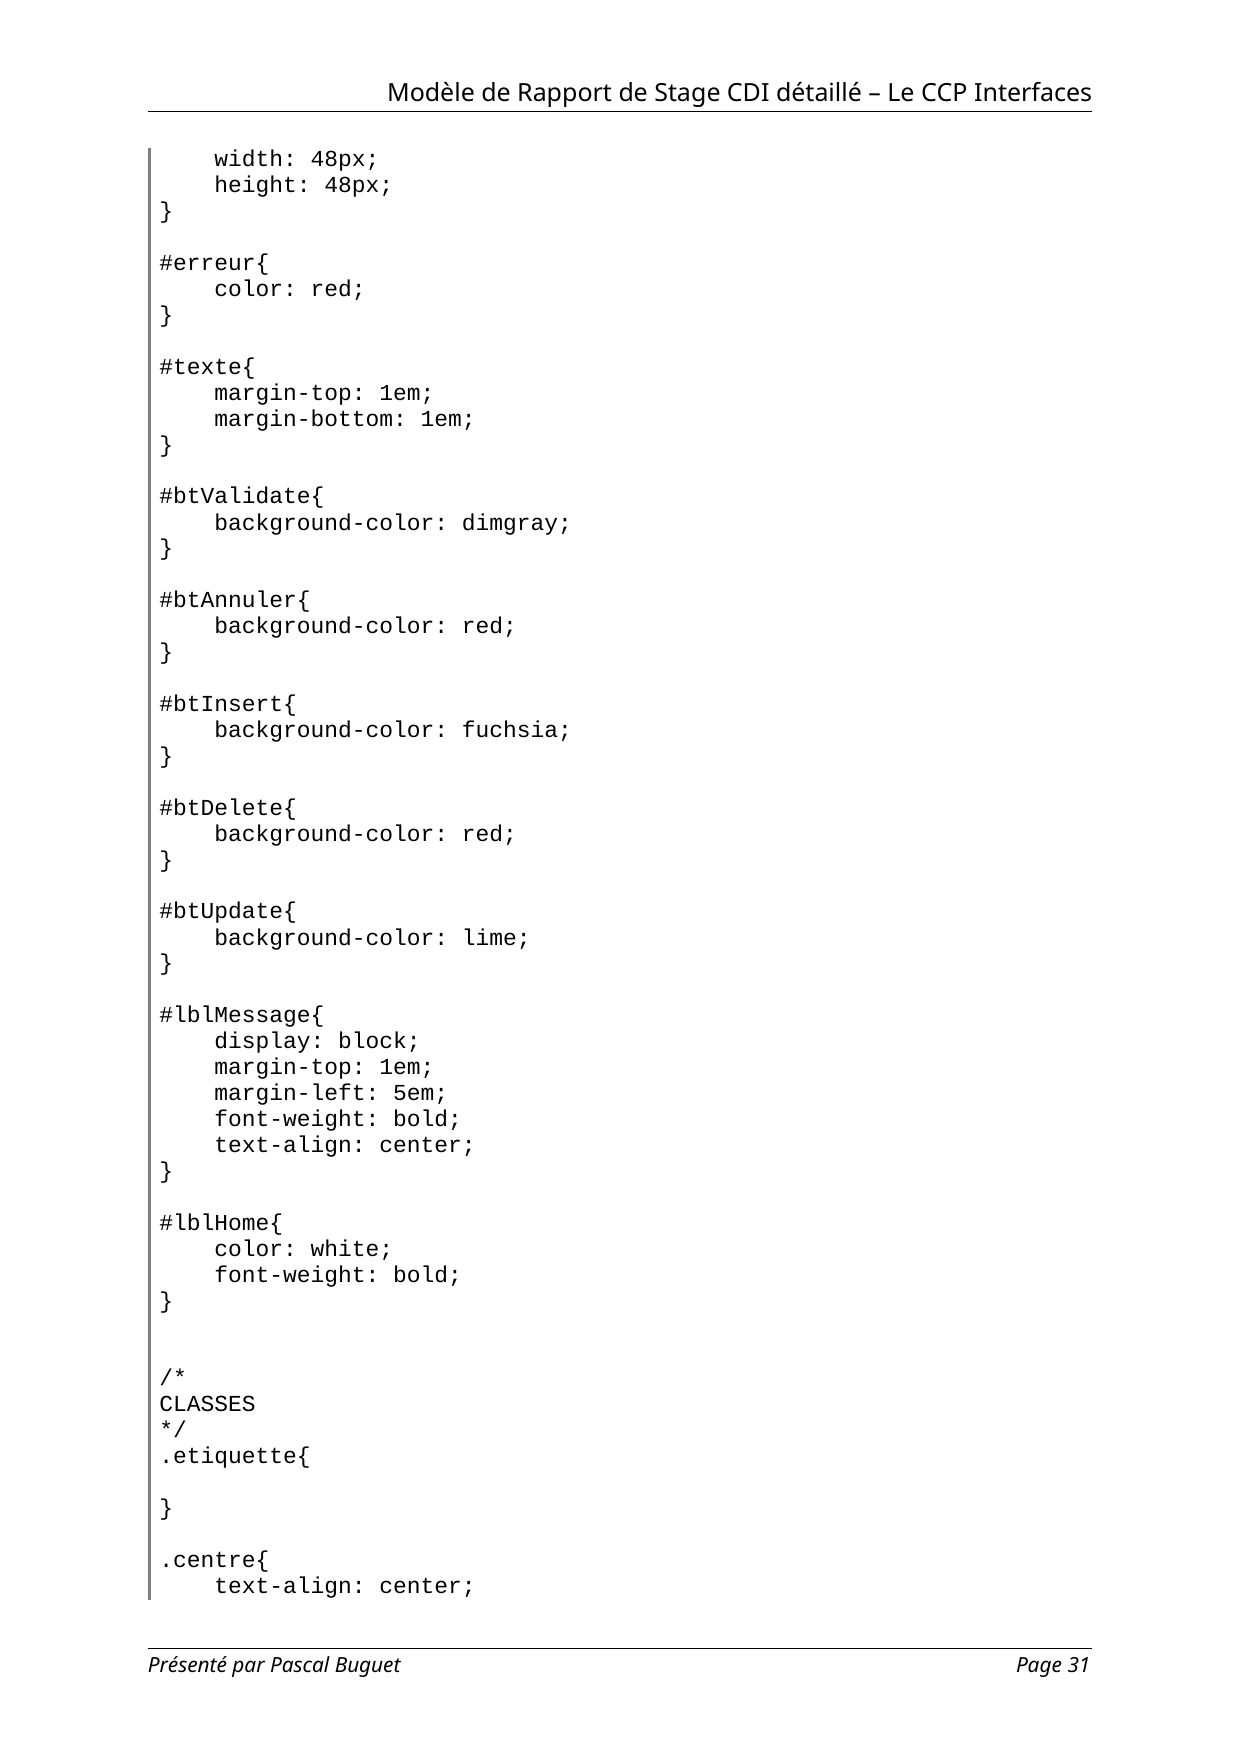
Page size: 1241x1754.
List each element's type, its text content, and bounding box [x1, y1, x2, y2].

text } [151, 744, 1092, 770]
text width: 48px; [151, 148, 1092, 174]
text background-color: fuchsia; [151, 718, 1092, 744]
text } [151, 1289, 1092, 1315]
text } [151, 303, 1092, 329]
text /* [151, 1367, 1092, 1393]
text margin-top: 1em; [151, 1056, 1092, 1081]
text } [151, 641, 1092, 666]
text .etiquette{ [151, 1444, 1092, 1471]
text #btAnnuler{ [151, 589, 1092, 614]
text } [151, 952, 1092, 978]
text background-color: dimgray; [151, 511, 1092, 537]
text } [151, 1159, 1092, 1185]
text height: 48px; [151, 174, 1092, 199]
text margin-left: 5em; [151, 1081, 1092, 1107]
text background-color: lime; [151, 926, 1092, 952]
text #btUpdate{ [151, 900, 1092, 926]
text font-weight: bold; [151, 1263, 1092, 1289]
text color: red; [151, 277, 1092, 303]
text } [151, 848, 1092, 874]
text display: block; [151, 1029, 1092, 1056]
text background-color: red; [151, 614, 1092, 641]
text CLASSES [151, 1393, 1092, 1419]
text font-weight: bold; [151, 1107, 1092, 1133]
text background-color: red; [151, 822, 1092, 848]
text } [151, 199, 1092, 226]
text text-align: center; [151, 1574, 1092, 1600]
text } [151, 433, 1092, 459]
text #texte{ [151, 355, 1092, 381]
text #lblMessage{ [151, 1004, 1092, 1029]
text margin-bottom: 1em; [151, 407, 1092, 433]
text #lblHome{ [151, 1211, 1092, 1237]
text #btDelete{ [151, 796, 1092, 822]
text #btInsert{ [151, 692, 1092, 718]
text text-align: center; [151, 1133, 1092, 1159]
text color: white; [151, 1237, 1092, 1263]
text } [151, 537, 1092, 563]
text */ [151, 1419, 1092, 1444]
text #btValidate{ [151, 485, 1092, 511]
text #erreur{ [151, 251, 1092, 277]
text margin-top: 1em; [151, 381, 1092, 407]
text .centre{ [151, 1548, 1092, 1574]
text } [151, 1496, 1092, 1522]
